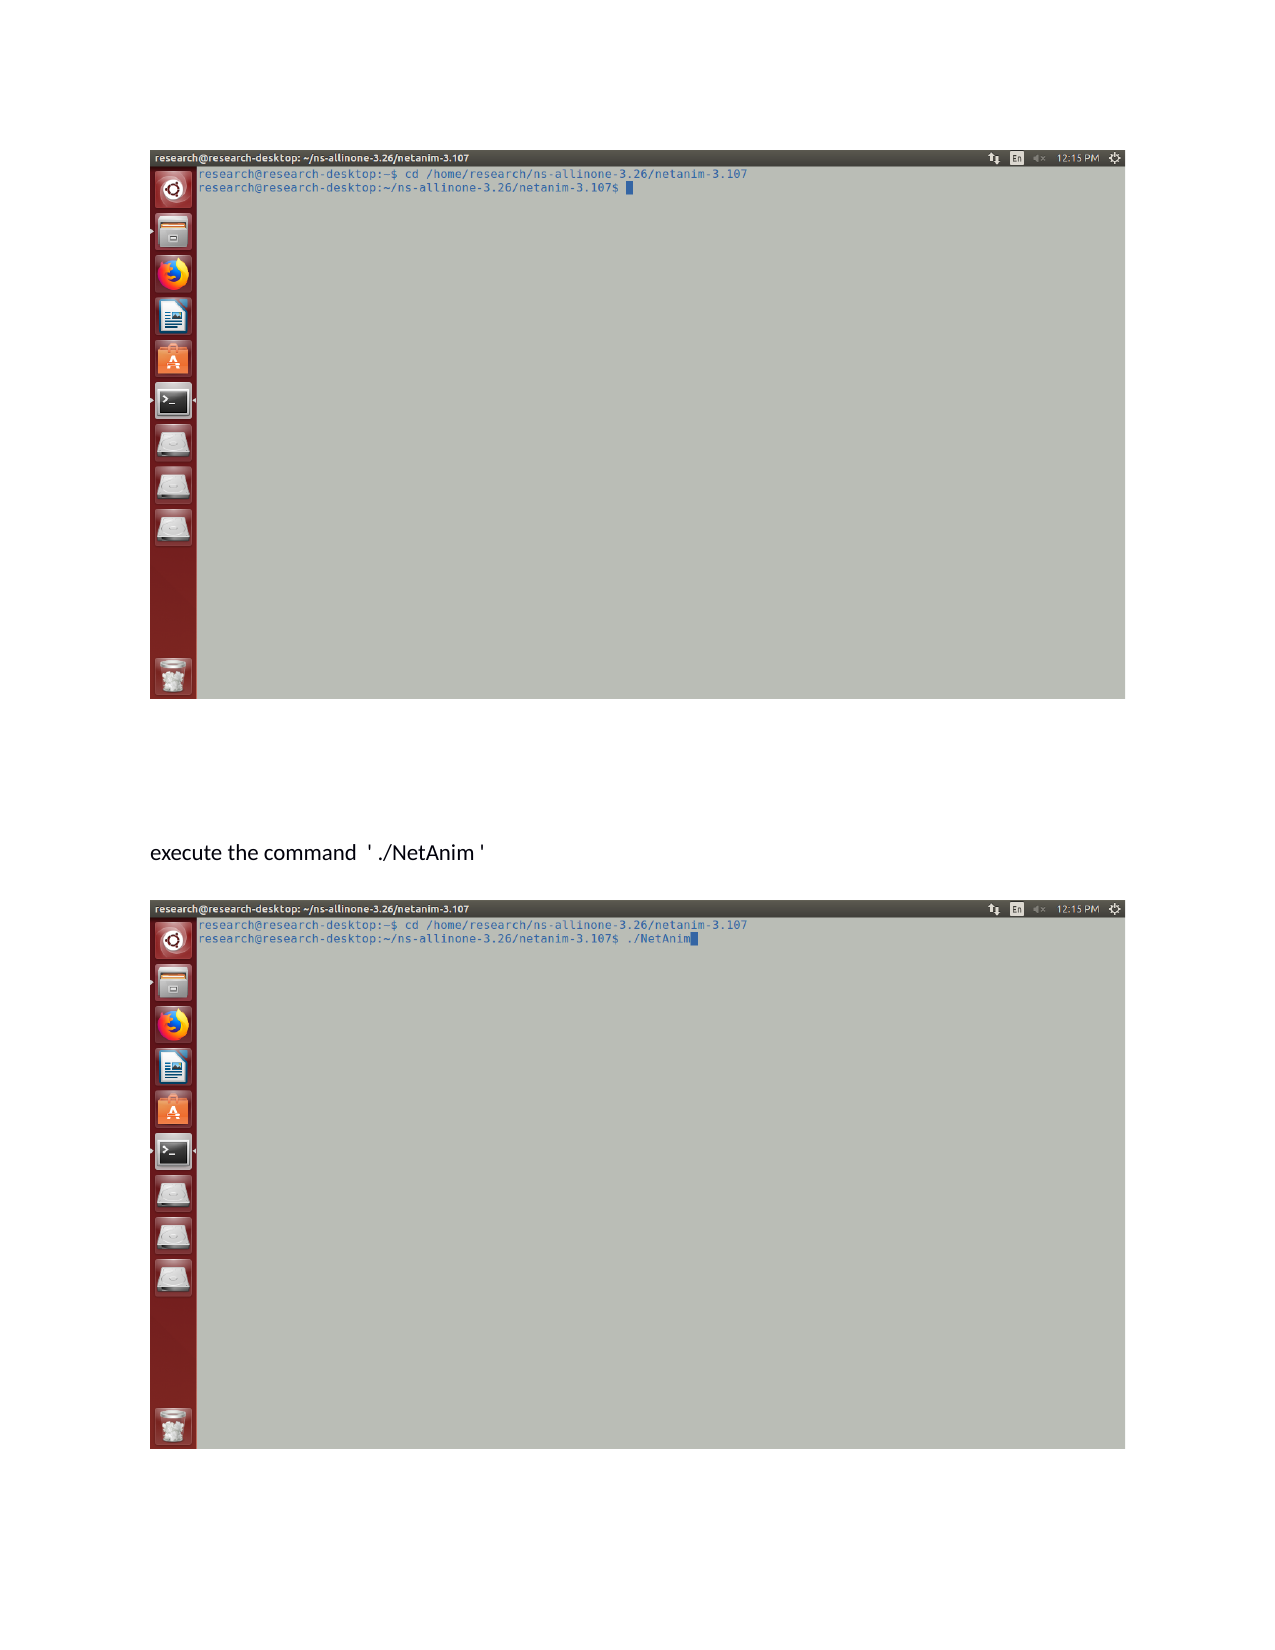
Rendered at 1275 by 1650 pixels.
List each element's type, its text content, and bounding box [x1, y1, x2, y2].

picture [150, 150, 1125, 699]
picture [150, 900, 1125, 1449]
text execute the command ' ./NetAnim ' [150, 838, 1125, 866]
